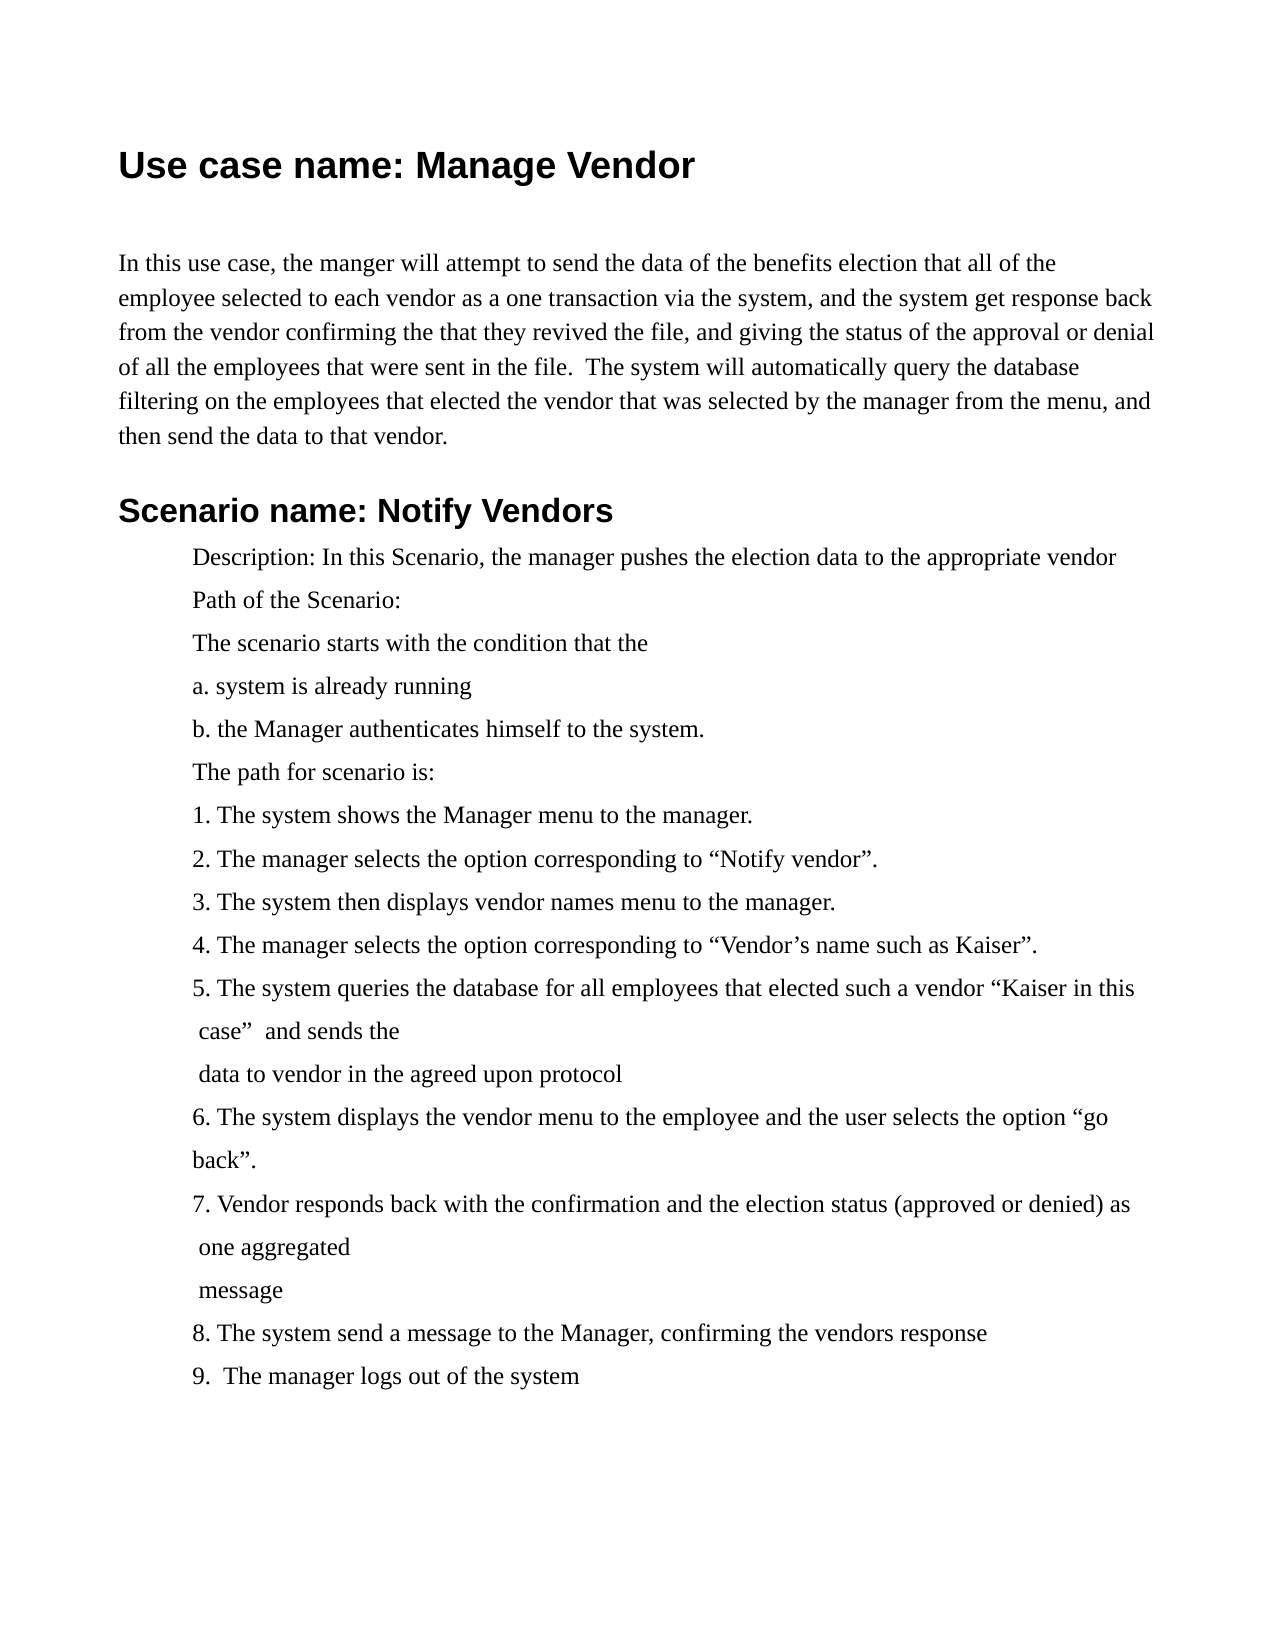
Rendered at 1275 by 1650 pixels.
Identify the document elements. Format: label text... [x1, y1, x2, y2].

text 2. The manager selects the option corresponding to “Notify vendor”. [118, 844, 1157, 872]
text a. system is already running [118, 671, 1157, 700]
text 9. The manager logs out of the system [118, 1361, 1157, 1390]
text back”. [118, 1146, 1157, 1174]
text b. the Manager authenticates himself to the system. [118, 714, 1157, 743]
text 8. The system send a message to the Manager, confirming the vendors response [118, 1318, 1157, 1347]
text data to vendor in the agreed upon protocol [118, 1059, 1157, 1088]
text 6. The system displays the vendor menu to the employee and the user selects the option “go [118, 1102, 1157, 1131]
text Path of the Scenario: [118, 585, 1157, 614]
text case” and sends the [118, 1016, 1157, 1045]
text message [118, 1275, 1157, 1304]
text 3. The system then displays vendor names menu to the manager. [118, 887, 1157, 916]
subtitle Scenario name: Notify Vendors [118, 491, 1157, 529]
text In this use case, the manger will attempt to send the data of the benefits election that all of the employee selected to each vendor as a one transaction via the system, and the system get response back from the vendor confirming the that they revived the file, and giving the status of the approval or denial of all the employees that were sent in the file. The system will automatically query the database filtering on the employees that elected the vendor that was selected by the manager from the menu, and then send the data to that vendor. [118, 248, 1157, 449]
text 5. The system queries the database for all employees that elected such a vendor “Kaiser in this [118, 973, 1157, 1002]
subtitle Use case name: Manage Vendor [118, 143, 1157, 187]
text 1. The system shows the Manager menu to the manager. [118, 801, 1157, 829]
text The scenario starts with the condition that the [118, 628, 1157, 657]
text Description: In this Scenario, the manager pushes the election data to the appropriate vendor [118, 542, 1157, 571]
text one aggregated [118, 1232, 1157, 1261]
text The path for scenario is: [118, 757, 1157, 786]
text 7. Vendor responds back with the confirmation and the election status (approved or denied) as [118, 1189, 1157, 1217]
text 4. The manager selects the option corresponding to “Vendor’s name such as Kaiser”. [118, 930, 1157, 959]
